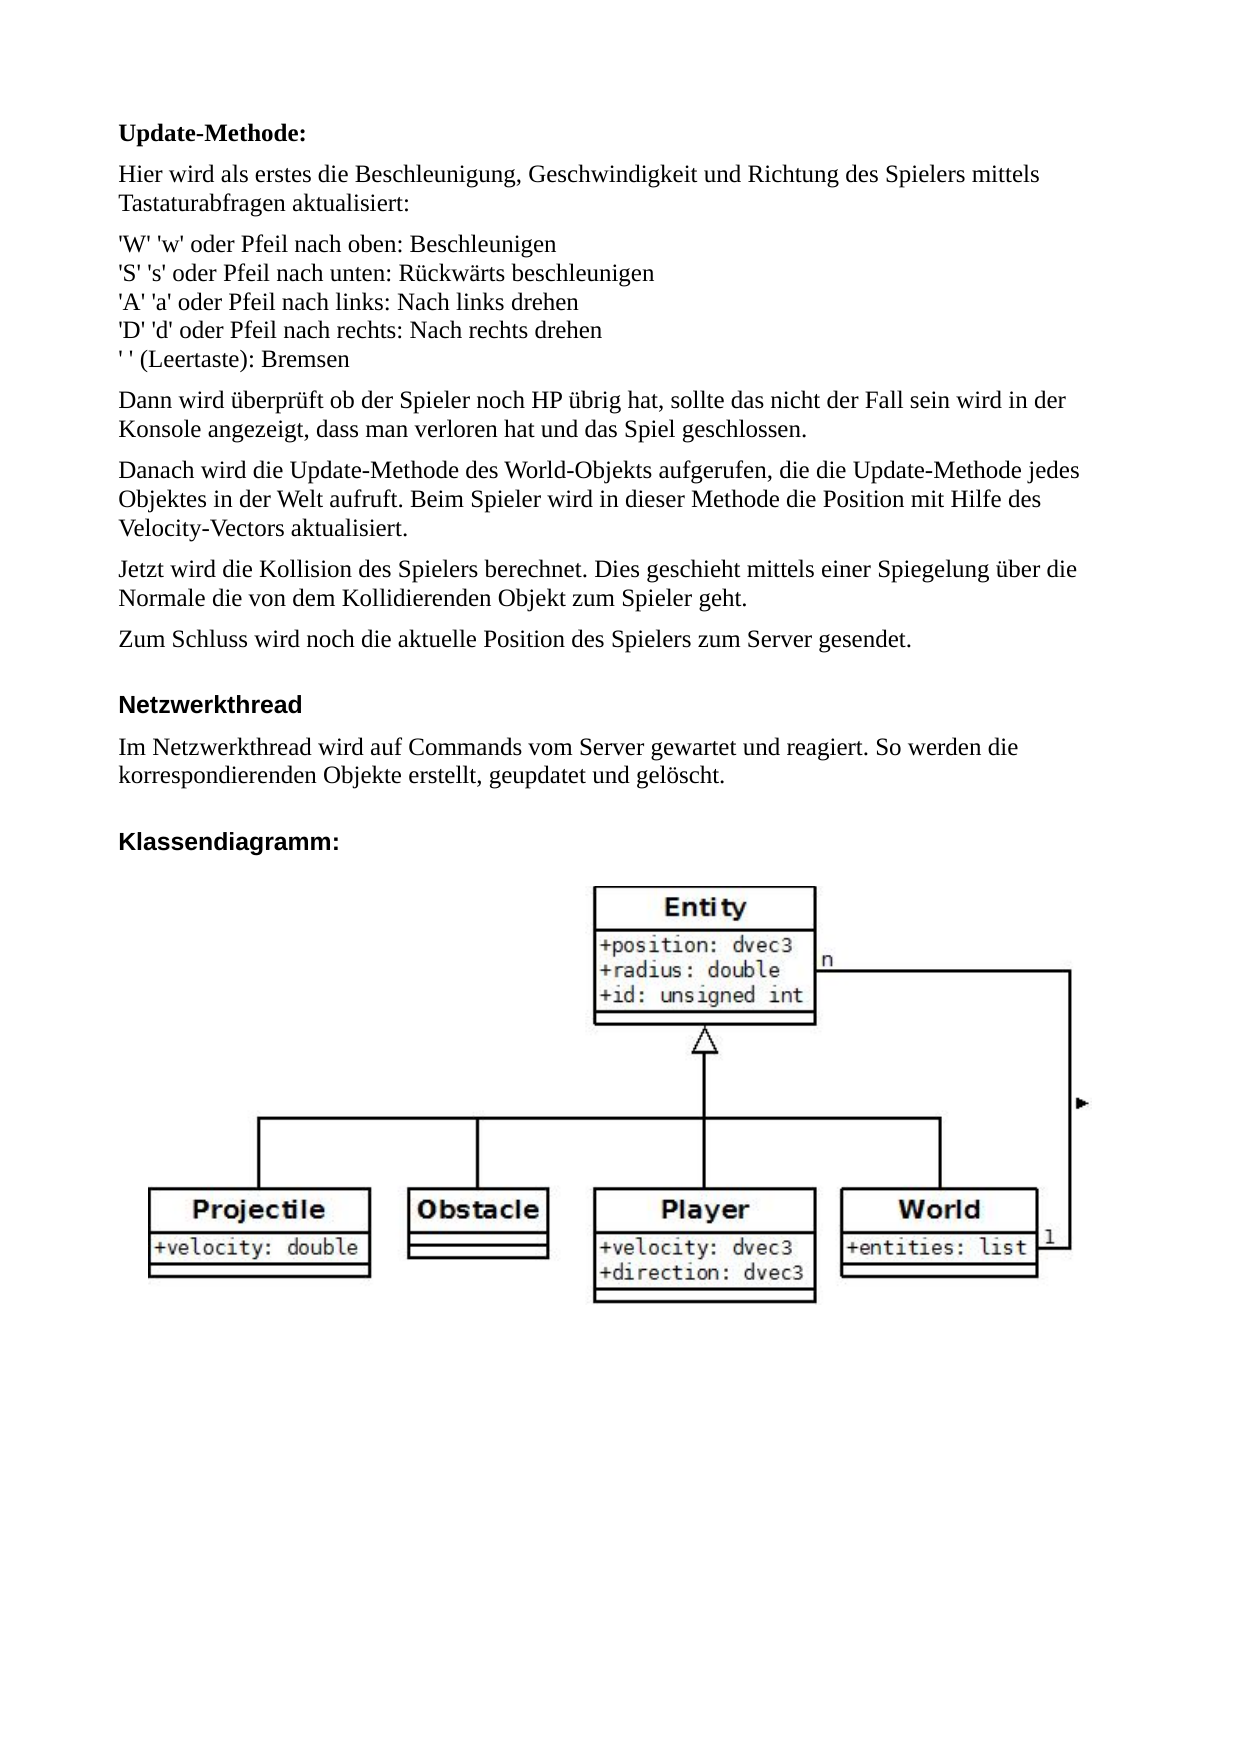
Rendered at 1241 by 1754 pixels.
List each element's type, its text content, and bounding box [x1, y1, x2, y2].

text Hier wird als erstes die Beschleunigung, Geschwindigkeit und Richtung des Spielers mittels Tastaturabfragen aktualisiert: [118, 159, 1122, 217]
text Zum Schluss wird noch die aktuelle Position des Spielers zum Server gesendet. [118, 624, 1122, 653]
text Danach wird die Update-Methode des World-Objekts aufgerufen, die die Update-Methode jedes Objektes in der Welt aufruft. Beim Spieler wird in dieser Methode die Position mit Hilfe des Velocity-Vectors aktualisiert. [118, 456, 1122, 542]
subtitle Netzwerkthread [118, 691, 1122, 719]
text Jetzt wird die Kollision des Spielers berechnet. Dies geschieht mittels einer Spiegelung über die Normale die von dem Kollidierenden Objekt zum Spieler geht. [118, 554, 1122, 612]
text 'W' 'w' oder Pfeil nach oben: Beschleunigen 'S' 's' oder Pfeil nach unten: Rückwärts beschleunigen 'A' 'a' oder Pfeil nach links: Nach links drehen 'D' 'd' oder Pfeil nach rechts: Nach rechts drehen ' ' (Leertaste): Bremsen [118, 229, 1122, 373]
subtitle Klassendiagramm: [118, 827, 1122, 855]
text Im Netzwerkthread wird auf Commands vom Server gewartet und reagiert. So werden die korrespondierenden Objekte erstellt, geupdatet und gelöscht. [118, 732, 1122, 789]
text Update-Methode: [118, 118, 1122, 147]
text Dann wird überprüft ob der Spieler noch HP übrig hat, sollte das nicht der Fall sein wird in der Konsole angezeigt, dass man verloren hat und das Spiel geschlossen. [118, 386, 1122, 443]
picture [148, 886, 1092, 1305]
